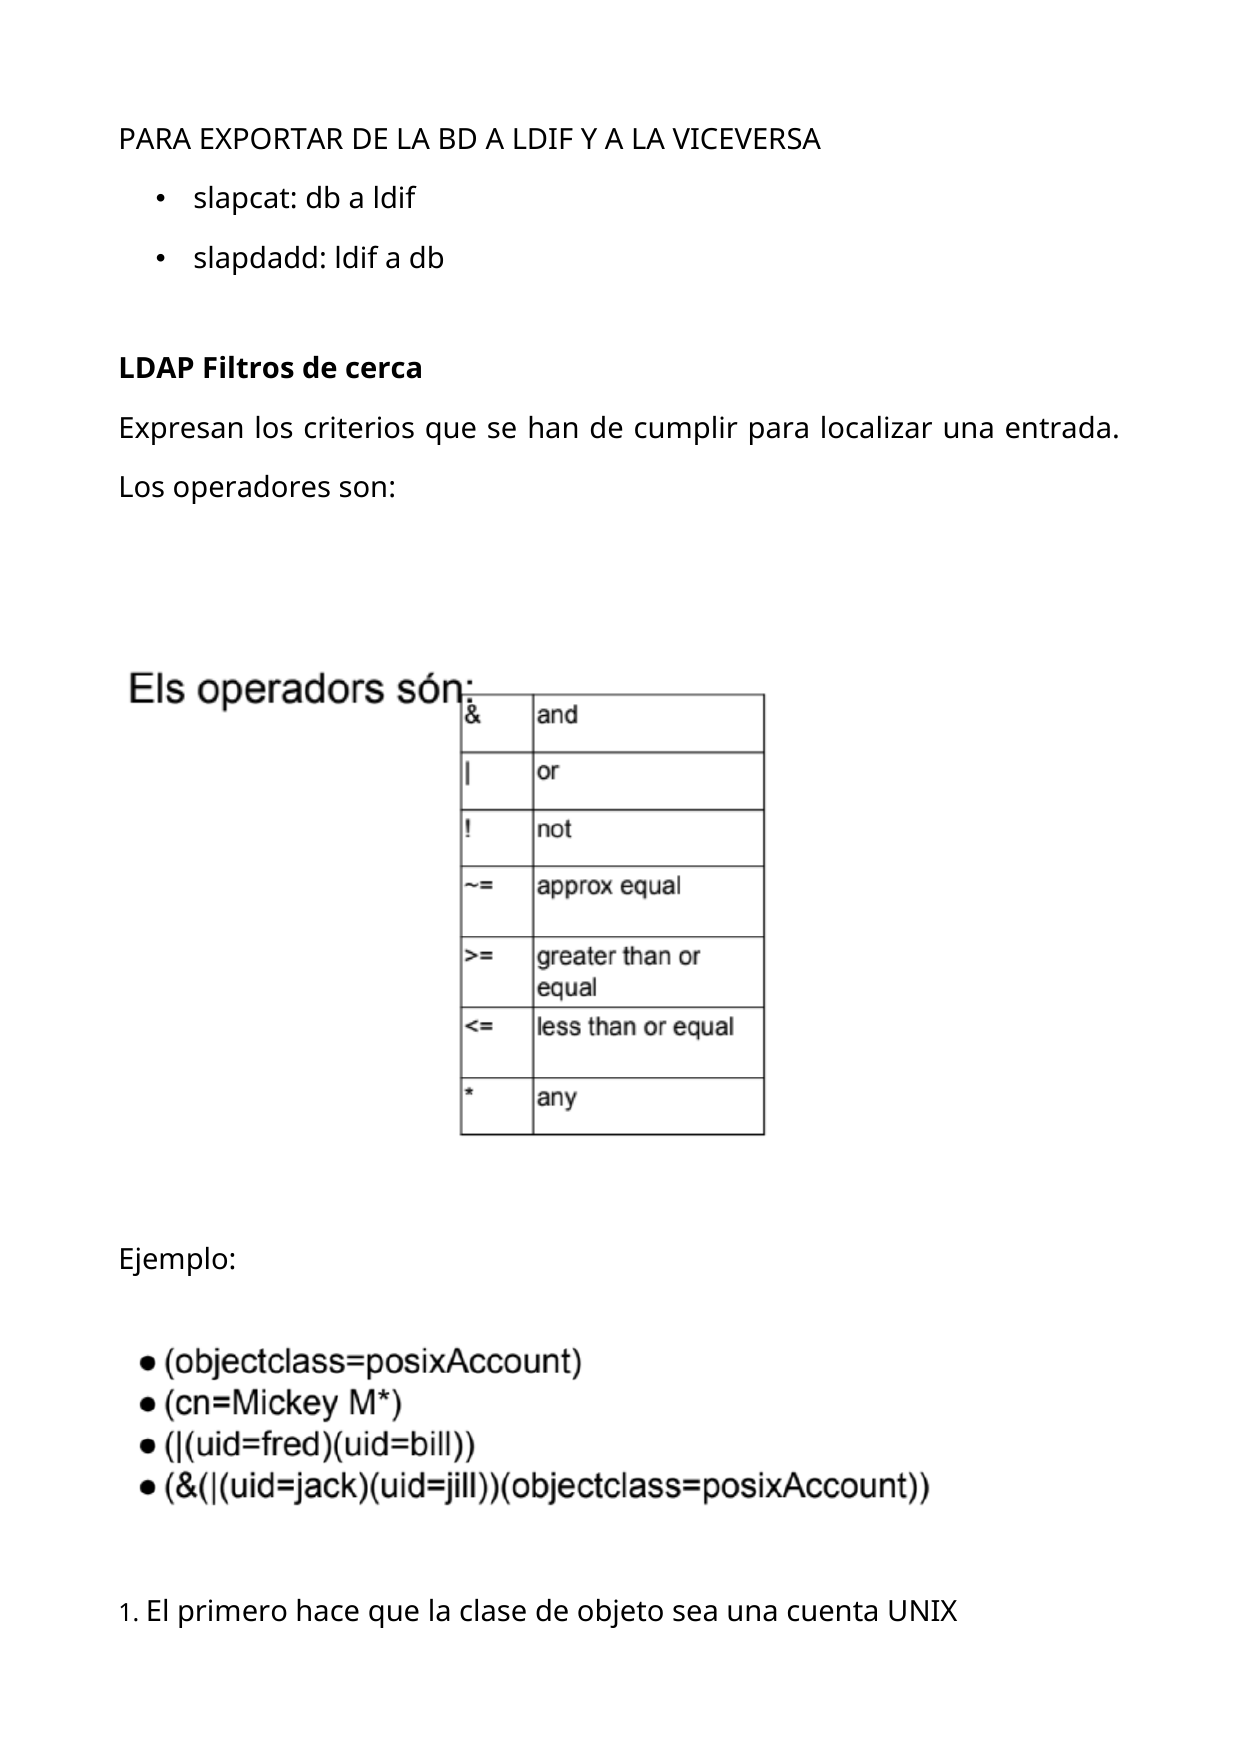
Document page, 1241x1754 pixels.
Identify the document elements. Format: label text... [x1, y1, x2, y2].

text Expresan los criterios que se han de cumplir para localizar una entrada. Los operadores son: [118, 407, 1122, 506]
list slapdadd: ldif a db [156, 237, 1122, 277]
text LDAP Filtros de cerca [118, 348, 1122, 387]
list slapcat: db a ldif [156, 178, 1122, 217]
text 1. El primero hace que la clase de objeto sea una cuenta UNIX [118, 1590, 1122, 1629]
text Ejemplo: [118, 1238, 1122, 1278]
text PARA EXPORTAR DE LA BD A LDIF Y A LA VICEVERSA [118, 118, 1122, 158]
